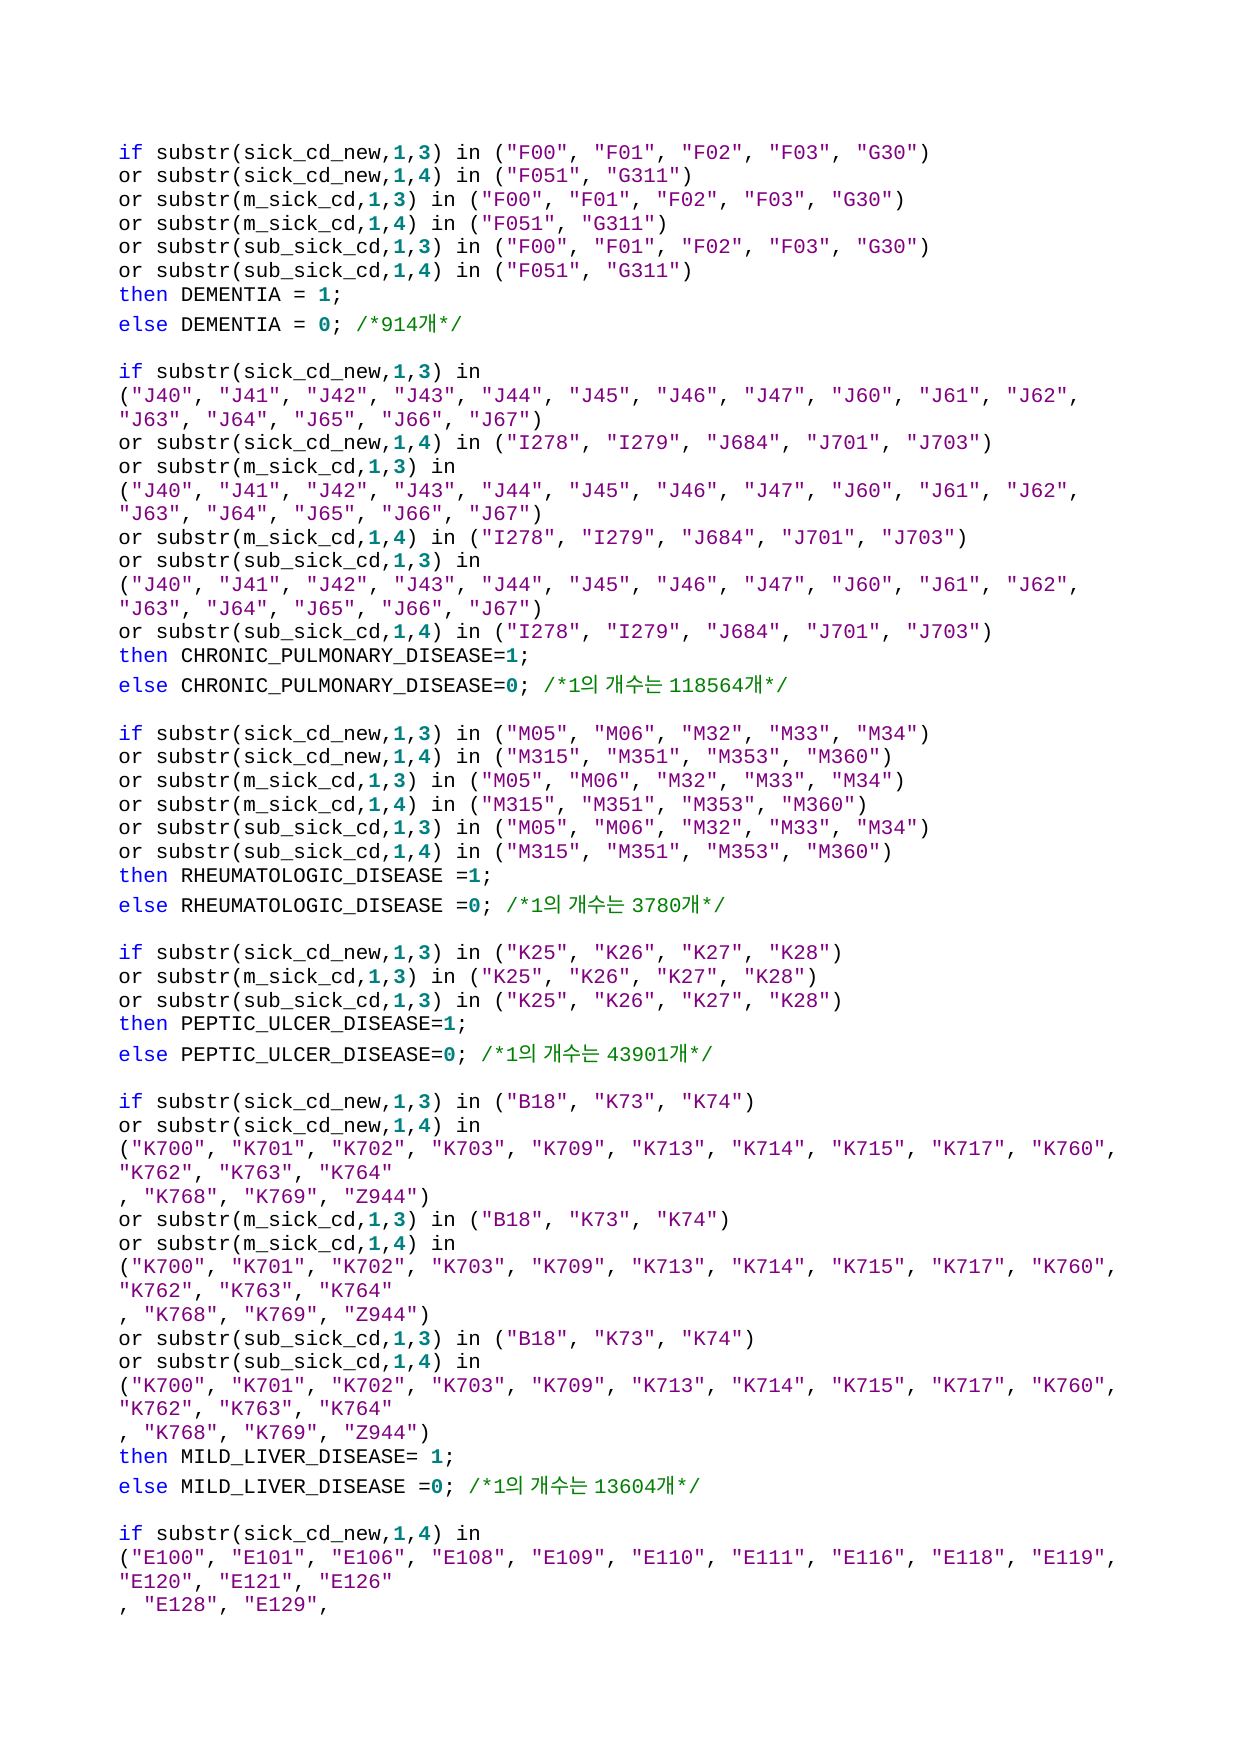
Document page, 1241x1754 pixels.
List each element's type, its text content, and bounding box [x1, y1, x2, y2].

text ("K700", "K701", "K702", "K703", "K709", "K713", "K714", "K715", "K717", "K760", "K762", "K763", "K764" [118, 1138, 1122, 1186]
text then MILD_LIVER_DISEASE= 1; [118, 1446, 1122, 1469]
text ("E100", "E101", "E106", "E108", "E109", "E110", "E111", "E116", "E118", "E119", "E120", "E121", "E126" [118, 1547, 1122, 1594]
text ("K700", "K701", "K702", "K703", "K709", "K713", "K714", "K715", "K717", "K760", "K762", "K763", "K764" [118, 1257, 1122, 1304]
text or substr(m_sick_cd,1,3) in ("K25", "K26", "K27", "K28") [118, 966, 1122, 990]
text then RHEUMATOLOGIC_DISEASE =1; [118, 865, 1122, 888]
text then DEMENTIA = 1; [118, 284, 1122, 307]
text if substr(sick_cd_new,1,3) in ("M05", "M06", "M32", "M33", "M34") [118, 723, 1122, 746]
text or substr(sick_cd_new,1,4) in ("M315", "M351", "M353", "M360") [118, 746, 1122, 770]
text or substr(sick_cd_new,1,4) in ("I278", "I279", "J684", "J701", "J703") [118, 432, 1122, 456]
text if substr(sick_cd_new,1,3) in ("K25", "K26", "K27", "K28") [118, 942, 1122, 966]
text else PEPTIC_ULCER_DISEASE=0; /*1의 개수는 43901개*/ [118, 1037, 1122, 1067]
text or substr(sub_sick_cd,1,3) in ("M05", "M06", "M32", "M33", "M34") [118, 817, 1122, 841]
text if substr(sick_cd_new,1,3) in ("F00", "F01", "F02", "F03", "G30") [118, 142, 1122, 165]
text then CHRONIC_PULMONARY_DISEASE=1; [118, 645, 1122, 669]
text or substr(sub_sick_cd,1,3) in [118, 551, 1122, 574]
text , "K768", "K769", "Z944") [118, 1186, 1122, 1209]
text , "K768", "K769", "Z944") [118, 1422, 1122, 1446]
text or substr(sub_sick_cd,1,4) in ("I278", "I279", "J684", "J701", "J703") [118, 621, 1122, 645]
text or substr(m_sick_cd,1,4) in ("F051", "G311") [118, 213, 1122, 236]
text ("J40", "J41", "J42", "J43", "J44", "J45", "J46", "J47", "J60", "J61", "J62", "J63", "J64", "J65", "J66", "J67") [118, 574, 1122, 621]
text or substr(sub_sick_cd,1,4) in ("F051", "G311") [118, 260, 1122, 284]
text if substr(sick_cd_new,1,4) in [118, 1523, 1122, 1547]
text ("J40", "J41", "J42", "J43", "J44", "J45", "J46", "J47", "J60", "J61", "J62", "J63", "J64", "J65", "J66", "J67") [118, 385, 1122, 432]
text or substr(sick_cd_new,1,4) in ("F051", "G311") [118, 165, 1122, 189]
text or substr(m_sick_cd,1,4) in ("M315", "M351", "M353", "M360") [118, 794, 1122, 817]
text if substr(sick_cd_new,1,3) in ("B18", "K73", "K74") [118, 1091, 1122, 1115]
text ("J40", "J41", "J42", "J43", "J44", "J45", "J46", "J47", "J60", "J61", "J62", "J63", "J64", "J65", "J66", "J67") [118, 479, 1122, 527]
text or substr(sick_cd_new,1,4) in [118, 1115, 1122, 1138]
text or substr(sub_sick_cd,1,4) in ("M315", "M351", "M353", "M360") [118, 841, 1122, 865]
text , "K768", "K769", "Z944") [118, 1304, 1122, 1327]
text or substr(m_sick_cd,1,3) in ("M05", "M06", "M32", "M33", "M34") [118, 770, 1122, 794]
text ("K700", "K701", "K702", "K703", "K709", "K713", "K714", "K715", "K717", "K760", "K762", "K763", "K764" [118, 1375, 1122, 1422]
text or substr(m_sick_cd,1,3) in ("B18", "K73", "K74") [118, 1209, 1122, 1233]
text or substr(m_sick_cd,1,4) in ("I278", "I279", "J684", "J701", "J703") [118, 527, 1122, 551]
text or substr(sub_sick_cd,1,3) in ("B18", "K73", "K74") [118, 1327, 1122, 1351]
text else RHEUMATOLOGIC_DISEASE =0; /*1의 개수는 3780개*/ [118, 888, 1122, 919]
text else CHRONIC_PULMONARY_DISEASE=0; /*1의 개수는 118564개*/ [118, 669, 1122, 699]
text , "E128", "E129", [118, 1594, 1122, 1618]
text or substr(m_sick_cd,1,3) in ("F00", "F01", "F02", "F03", "G30") [118, 189, 1122, 213]
text or substr(sub_sick_cd,1,3) in ("K25", "K26", "K27", "K28") [118, 990, 1122, 1013]
text or substr(sub_sick_cd,1,4) in [118, 1351, 1122, 1375]
text then PEPTIC_ULCER_DISEASE=1; [118, 1013, 1122, 1037]
text or substr(sub_sick_cd,1,3) in ("F00", "F01", "F02", "F03", "G30") [118, 236, 1122, 260]
text if substr(sick_cd_new,1,3) in [118, 361, 1122, 385]
text or substr(m_sick_cd,1,3) in [118, 456, 1122, 479]
text else DEMENTIA = 0; /*914개*/ [118, 307, 1122, 338]
text or substr(m_sick_cd,1,4) in [118, 1233, 1122, 1257]
text else MILD_LIVER_DISEASE =0; /*1의 개수는 13604개*/ [118, 1469, 1122, 1500]
